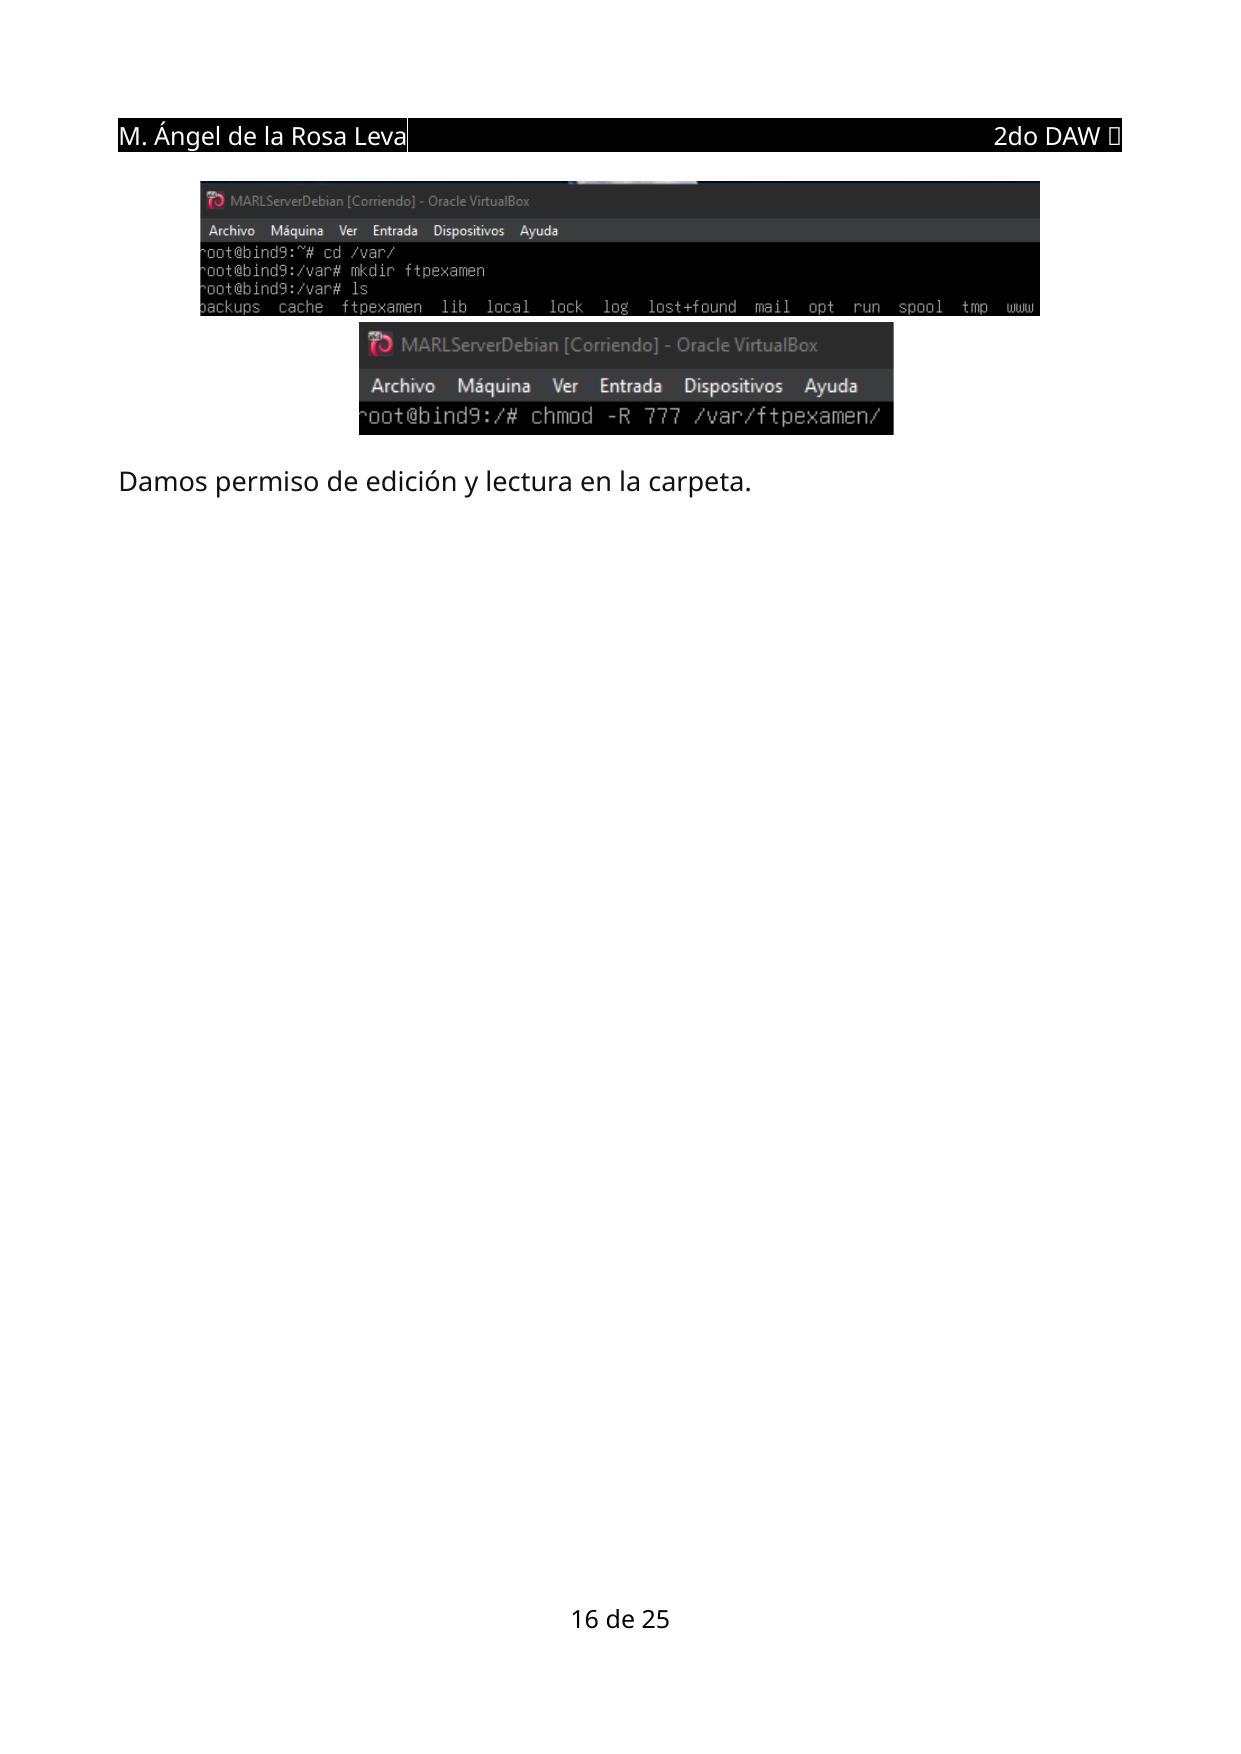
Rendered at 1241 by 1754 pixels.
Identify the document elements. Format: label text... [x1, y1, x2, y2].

picture [200, 181, 1040, 316]
picture [359, 322, 894, 435]
text Damos permiso de edición y lectura en la carpeta. [118, 462, 1122, 499]
